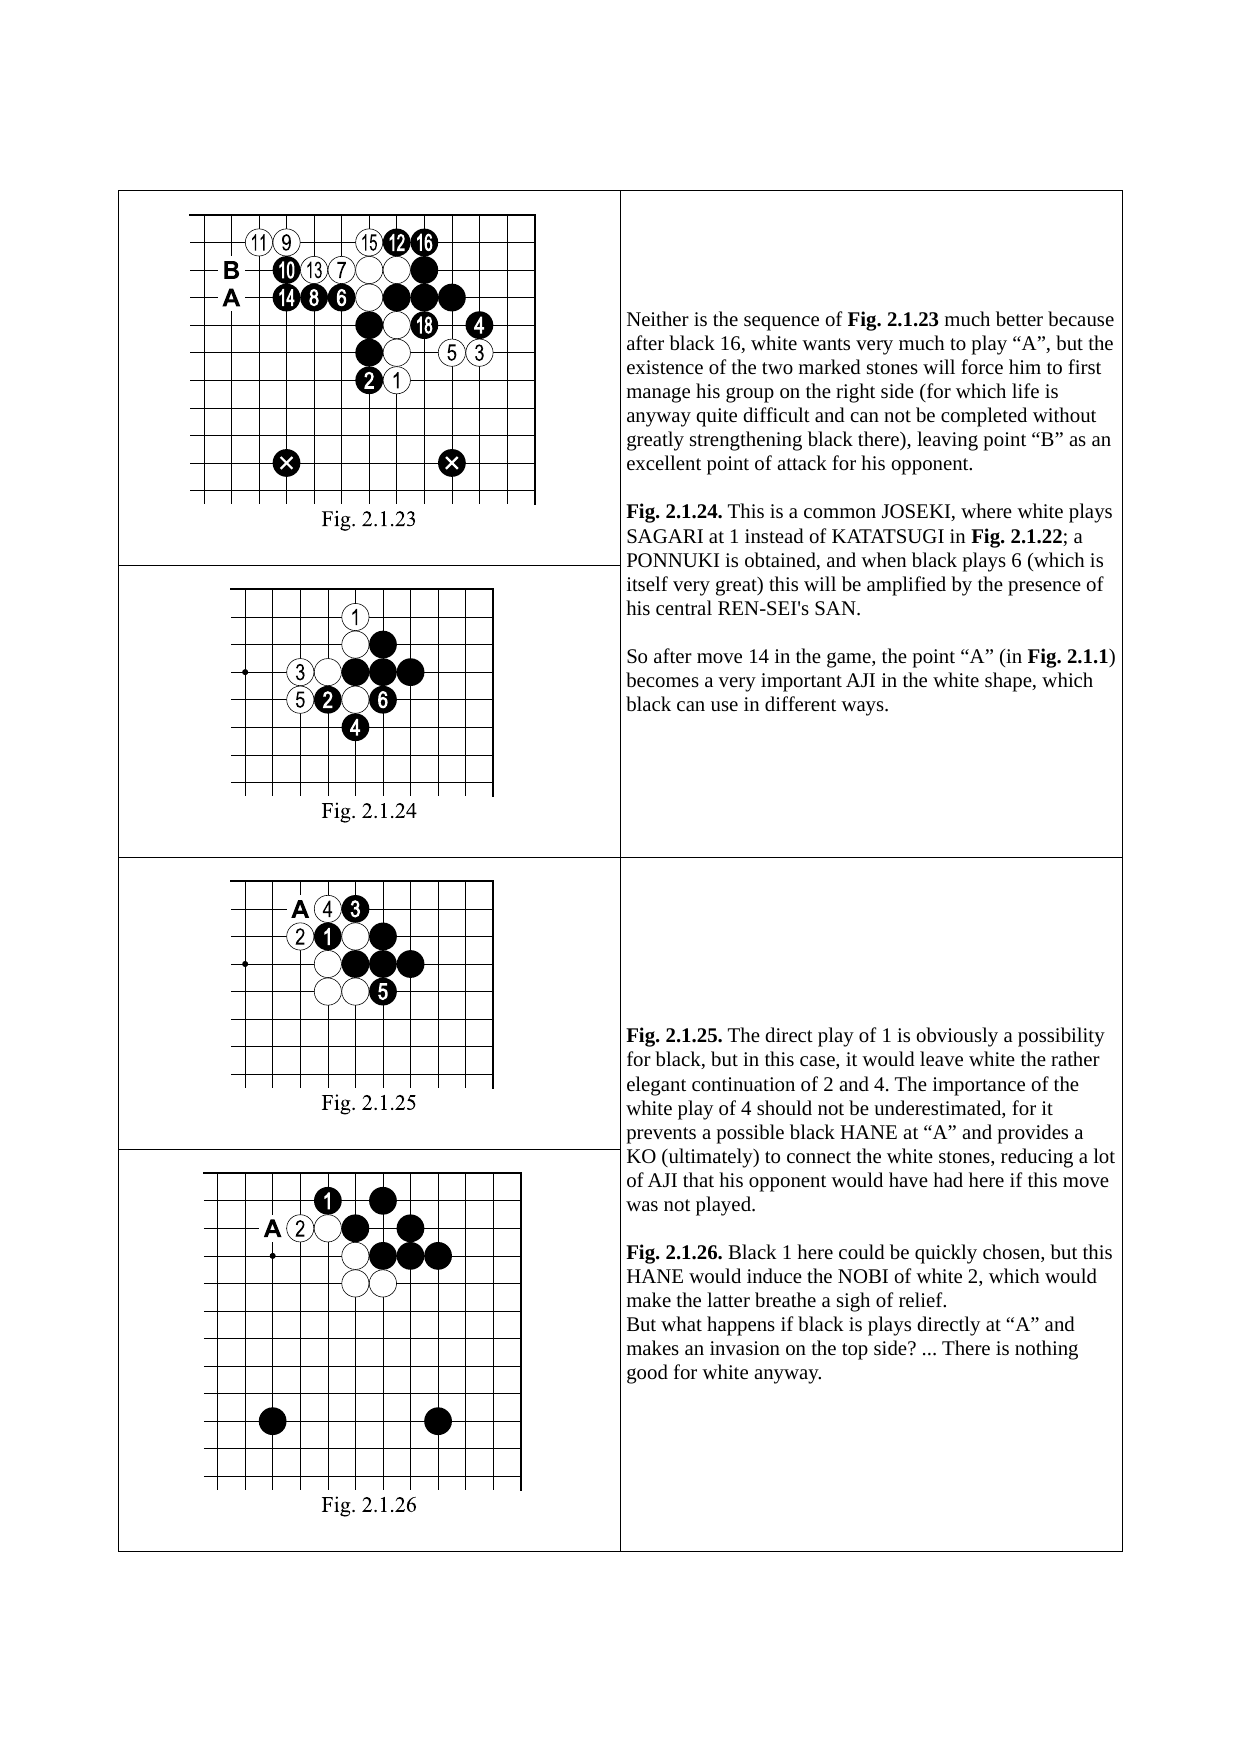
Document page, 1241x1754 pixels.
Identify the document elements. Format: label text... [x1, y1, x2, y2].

table_cell [119, 858, 620, 1149]
table_cell Fig. 2.1.25. The direct play of 1 is obviously a possibility for black, but in this case, it would leave white the rather elegant continuation of 2 and 4. The importance of the white play of 4 should not be underestimated, for it prevents a possible black HANE at “A” and provides a KO (ultimately) to connect the white stones, reducing a lot of AJI that his opponent would have had here if this move was not played. Fig. 2.1.26. Black 1 here could be quickly chosen, but this HANE would induce the NOBI of white 2, which would make the latter breathe a sigh of relief. But what happens if black is plays directly at “A” and makes an invasion on the top side? ... There is nothing good for white anyway. [621, 858, 1122, 1551]
table_header Neither is the sequence of Fig. 2.1.23 much better because after black 16, white wants very much to play “A”, but the existence of the two marked stones will force him to first manage his group on the right side (for which life is anyway quite difficult and can not be completed without greatly strengthening black there), leaving point “B” as an excellent point of attack for his opponent. Fig. 2.1.24. This is a common JOSEKI, where white plays SAGARI at 1 instead of KATATSUGI in Fig. 2.1.22; a PONNUKI is obtained, and when black plays 6 (which is itself very great) this will be amplified by the presence of his central REN-SEI's SAN. So after move 14 in the game, the point “A” (in Fig. 2.1.1) becomes a very important AJI in the white shape, which black can use in different ways. [621, 191, 1122, 857]
table_header [119, 191, 620, 565]
table_cell [119, 566, 620, 857]
table_cell [119, 1150, 620, 1551]
